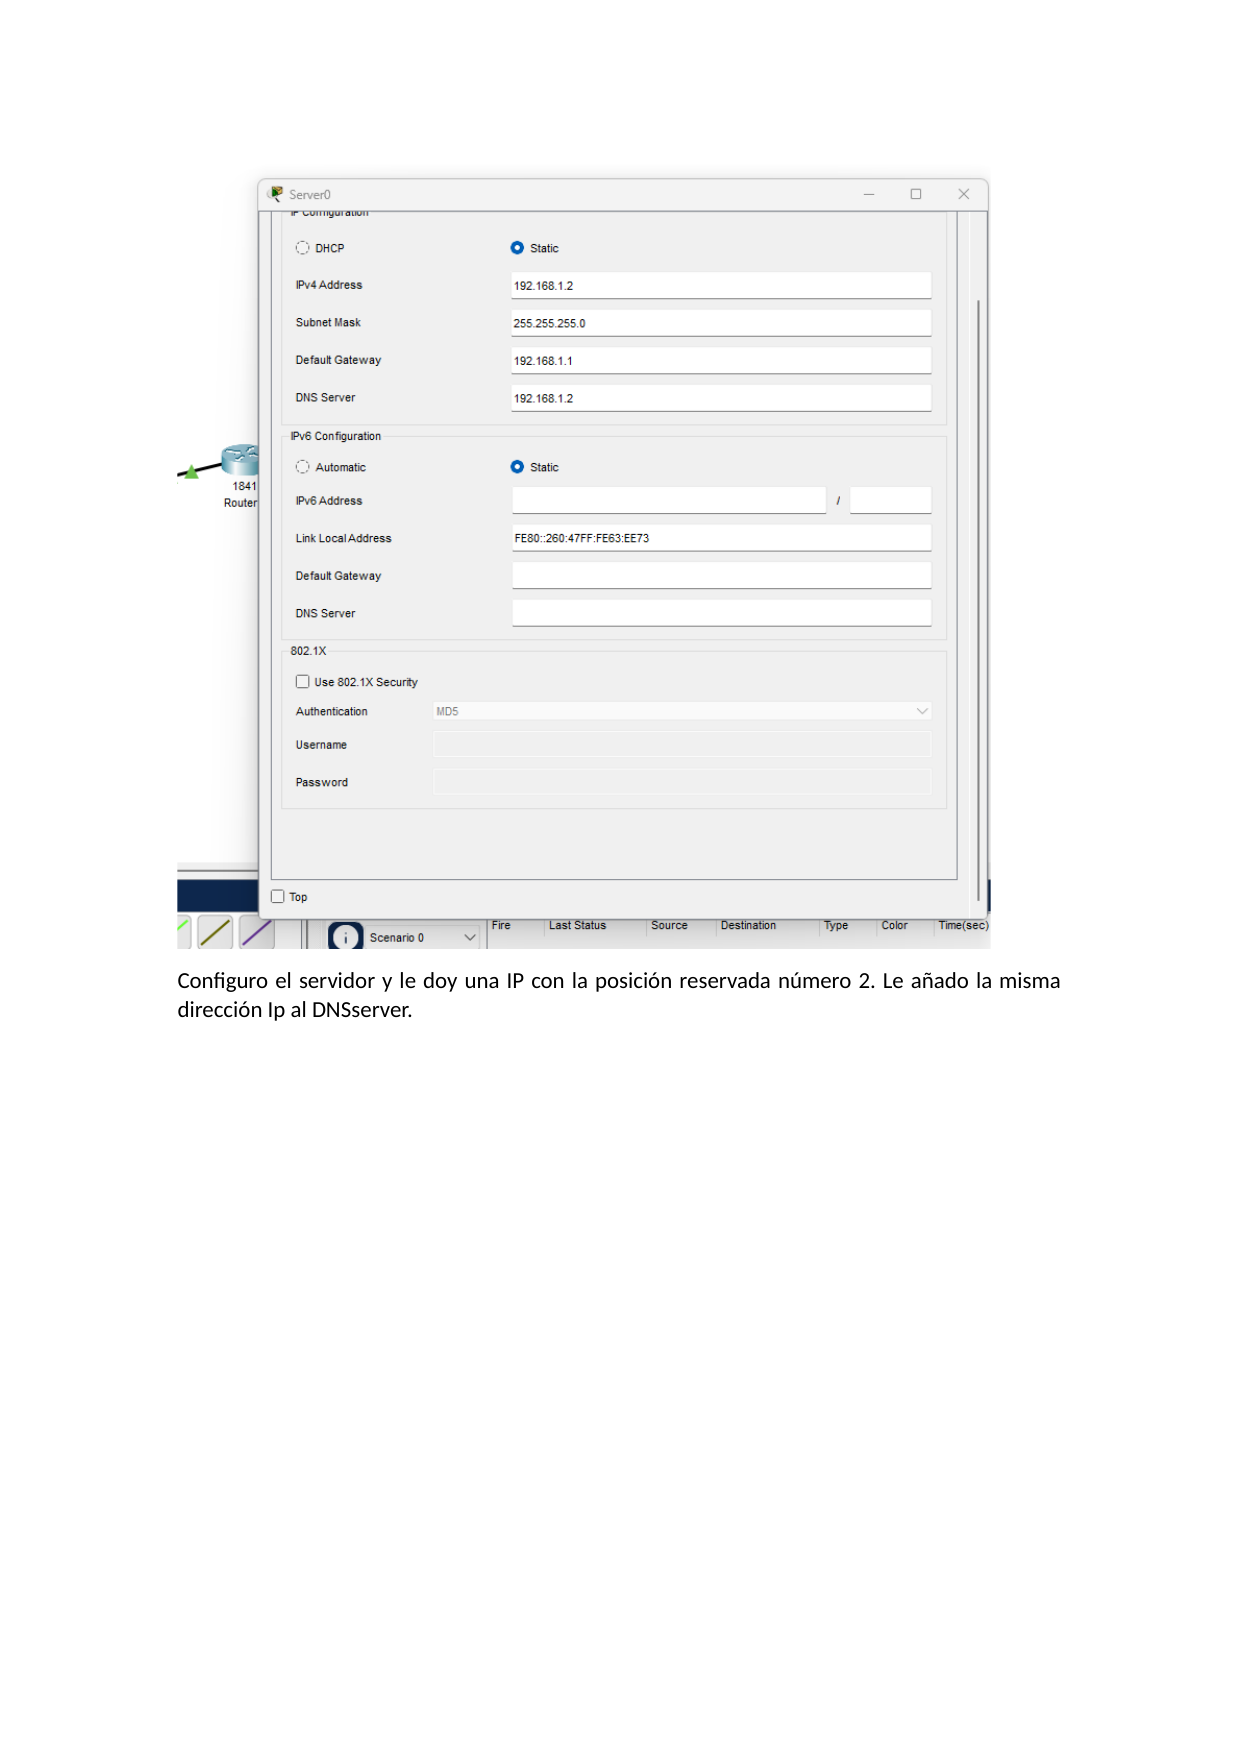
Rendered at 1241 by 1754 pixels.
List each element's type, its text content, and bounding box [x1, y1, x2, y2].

text Configuro el servidor y le doy una IP con la posición reservada número 2. Le añado la misma dirección Ip al DNSserver. [177, 966, 1063, 1023]
